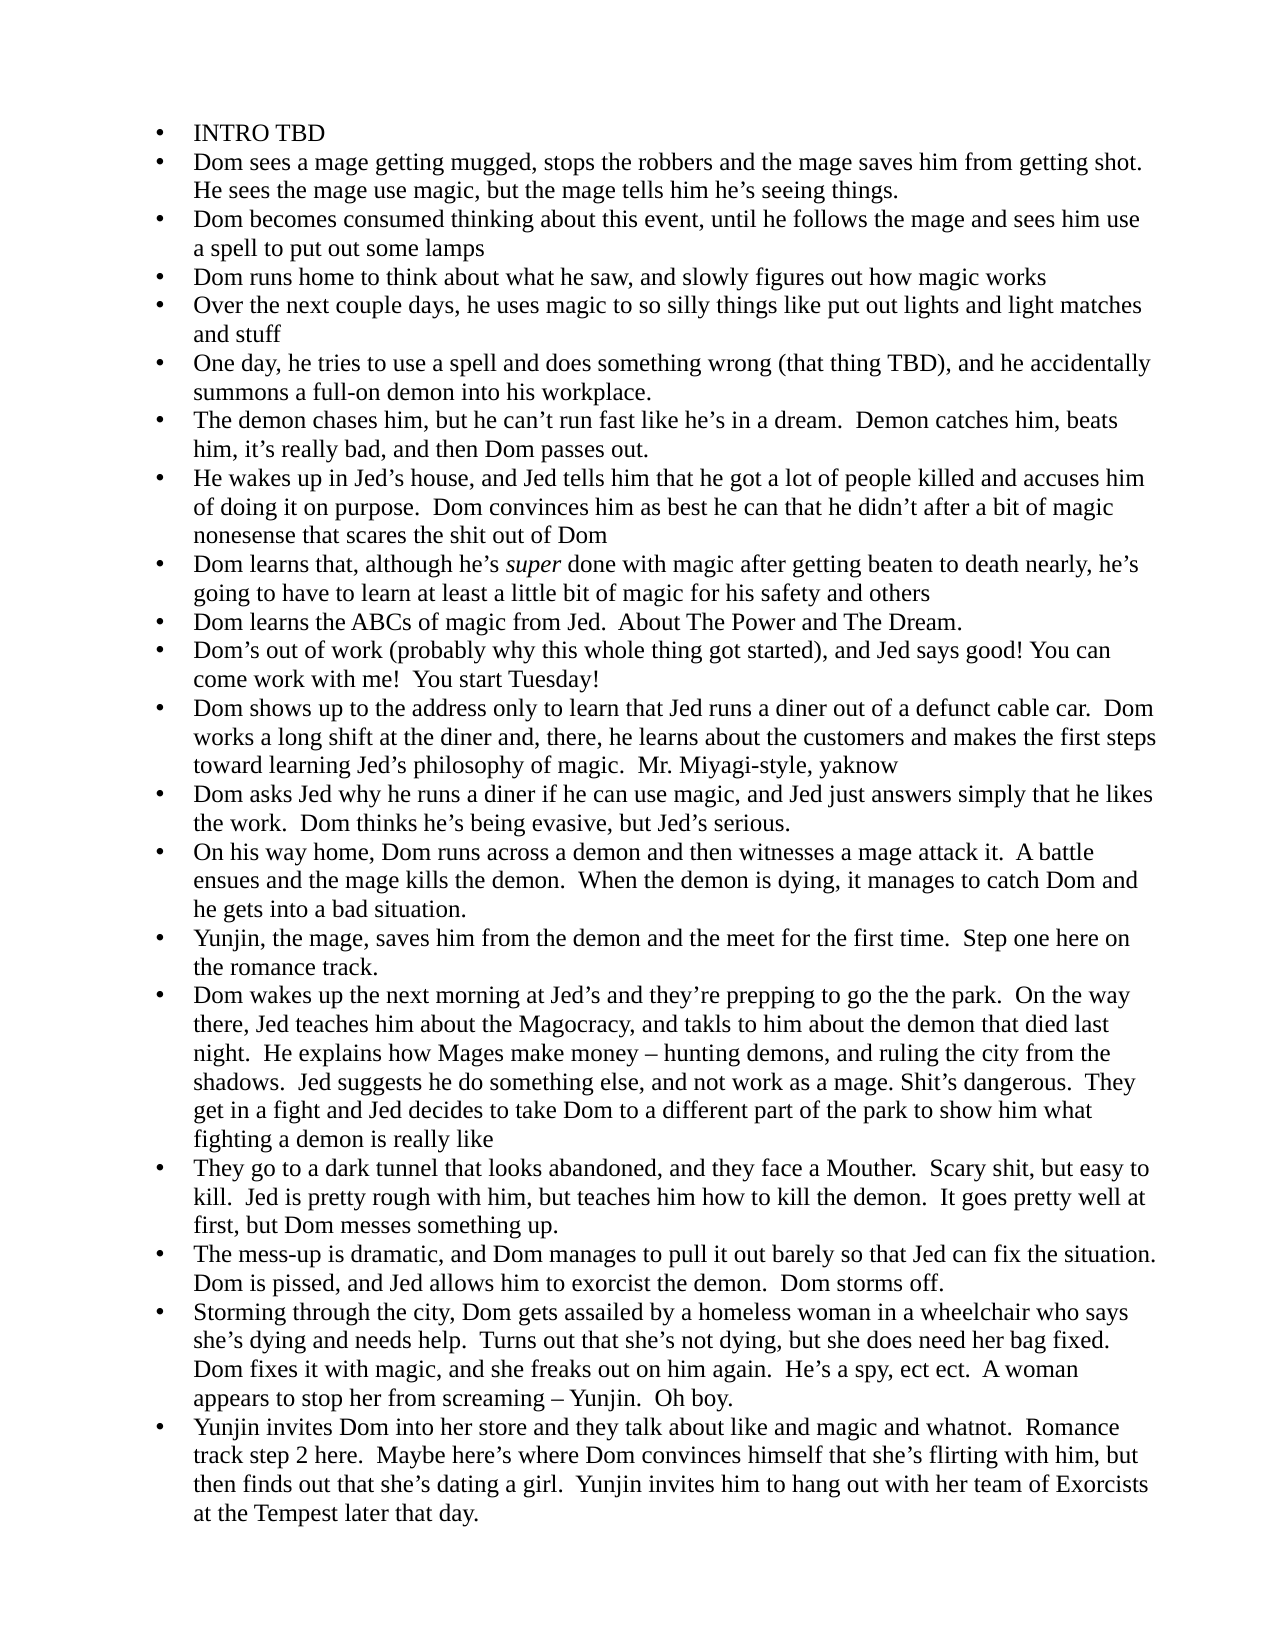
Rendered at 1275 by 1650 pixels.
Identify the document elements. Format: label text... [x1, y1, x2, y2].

list Dom’s out of work (probably why this whole thing got started), and Jed says good! You can come work with me! You start Tuesday! [156, 636, 1157, 693]
list He wakes up in Jed’s house, and Jed tells him that he got a lot of people killed and accuses him of doing it on purpose. Dom convinces him as best he can that he didn’t after a bit of magic nonesense that scares the shit out of Dom [156, 463, 1157, 549]
list INTRO TBD [156, 118, 1157, 147]
list Over the next couple days, he uses magic to so silly things like put out lights and light matches and stuff [156, 291, 1157, 348]
list One day, he tries to use a spell and does something wrong (that thing TBD), and he accidentally summons a full-on demon into his workplace. [156, 348, 1157, 406]
list On his way home, Dom runs across a demon and then witnesses a mage attack it. A battle ensues and the mage kills the demon. When the demon is dying, it manages to catch Dom and he gets into a bad situation. [156, 837, 1157, 923]
list They go to a dark tunnel that looks abandoned, and they face a Mouther. Scary shit, but easy to kill. Jed is pretty rough with him, but teaches him how to kill the demon. It goes pretty well at first, but Dom messes something up. [156, 1153, 1157, 1239]
list The demon chases him, but he can’t run fast like he’s in a dream. Demon catches him, beats him, it’s really bad, and then Dom passes out. [156, 406, 1157, 463]
list Dom learns that, although he’s super done with magic after getting beaten to death nearly, he’s going to have to learn at least a little bit of magic for his safety and others [156, 549, 1157, 607]
list Dom becomes consumed thinking about this event, until he follows the mage and sees him use a spell to put out some lamps [156, 204, 1157, 262]
list Storming through the city, Dom gets assailed by a homeless woman in a wheelchair who says she’s dying and needs help. Turns out that she’s not dying, but she does need her bag fixed. Dom fixes it with magic, and she freaks out on him again. He’s a spy, ect ect. A woman appears to stop her from screaming – Yunjin. Oh boy. [156, 1297, 1157, 1412]
list Dom asks Jed why he runs a diner if he can use magic, and Jed just answers simply that he likes the work. Dom thinks he’s being evasive, but Jed’s serious. [156, 779, 1157, 837]
list Dom wakes up the next morning at Jed’s and they’re prepping to go the the park. On the way there, Jed teaches him about the Magocracy, and takls to him about the demon that died last night. He explains how Mages make money – hunting demons, and ruling the city from the shadows. Jed suggests he do something else, and not work as a mage. Shit’s dangerous. They get in a fight and Jed decides to take Dom to a different part of the park to show him what fighting a demon is really like [156, 981, 1157, 1153]
list Dom shows up to the address only to learn that Jed runs a diner out of a defunct cable car. Dom works a long shift at the diner and, there, he learns about the customers and makes the first steps toward learning Jed’s philosophy of magic. Mr. Miyagi-style, yaknow [156, 693, 1157, 779]
list The mess-up is dramatic, and Dom manages to pull it out barely so that Jed can fix the situation. Dom is pissed, and Jed allows him to exorcist the demon. Dom storms off. [156, 1239, 1157, 1297]
list Dom learns the ABCs of magic from Jed. About The Power and The Dream. [156, 607, 1157, 636]
list Yunjin invites Dom into her store and they talk about like and magic and whatnot. Romance track step 2 here. Maybe here’s where Dom convinces himself that she’s flirting with him, but then finds out that she’s dating a girl. Yunjin invites him to hang out with her team of Exorcists at the Tempest later that day. [156, 1412, 1157, 1527]
list Yunjin, the mage, saves him from the demon and the meet for the first time. Step one here on the romance track. [156, 923, 1157, 981]
list Dom runs home to think about what he saw, and slowly figures out how magic works [156, 262, 1157, 291]
list Dom sees a mage getting mugged, stops the robbers and the mage saves him from getting shot. He sees the mage use magic, but the mage tells him he’s seeing things. [156, 147, 1157, 204]
